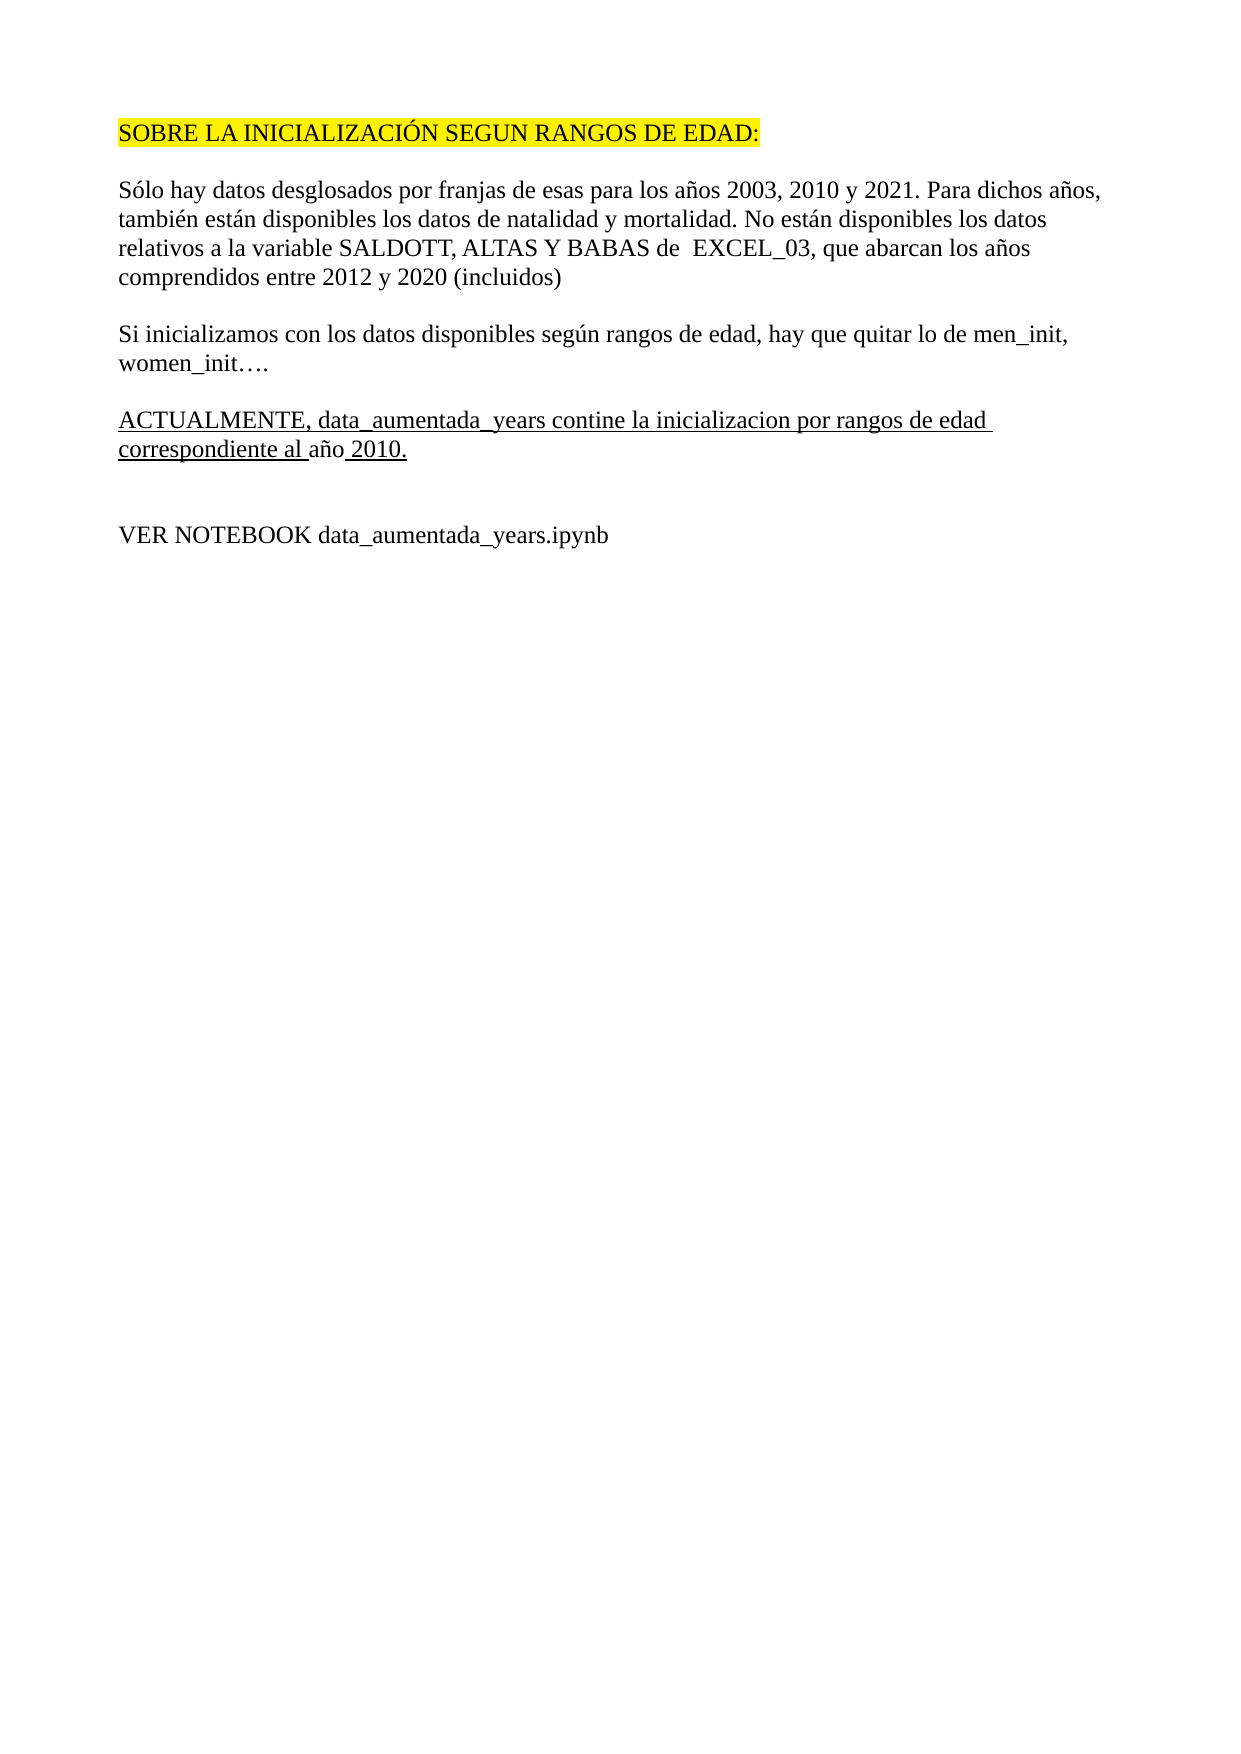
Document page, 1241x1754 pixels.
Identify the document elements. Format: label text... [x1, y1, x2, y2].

text Sólo hay datos desglosados por franjas de esas para los años 2003, 2010 y 2021. Para dichos años, también están disponibles los datos de natalidad y mortalidad. No están disponibles los datos relativos a la variable SALDOTT, ALTAS Y BABAS de EXCEL_03, que abarcan los años comprendidos entre 2012 y 2020 (incluidos) [118, 176, 1122, 291]
text ACTUALMENTE, data_aumentada_years contine la inicializacion por rangos de edad correspondiente al año 2010. [118, 406, 1122, 463]
text VER NOTEBOOK data_aumentada_years.ipynb [118, 521, 1122, 549]
text Si inicializamos con los datos disponibles según rangos de edad, hay que quitar lo de men_init, women_init…. [118, 319, 1122, 377]
text SOBRE LA INICIALIZACIÓN SEGUN RANGOS DE EDAD: [118, 118, 1122, 147]
